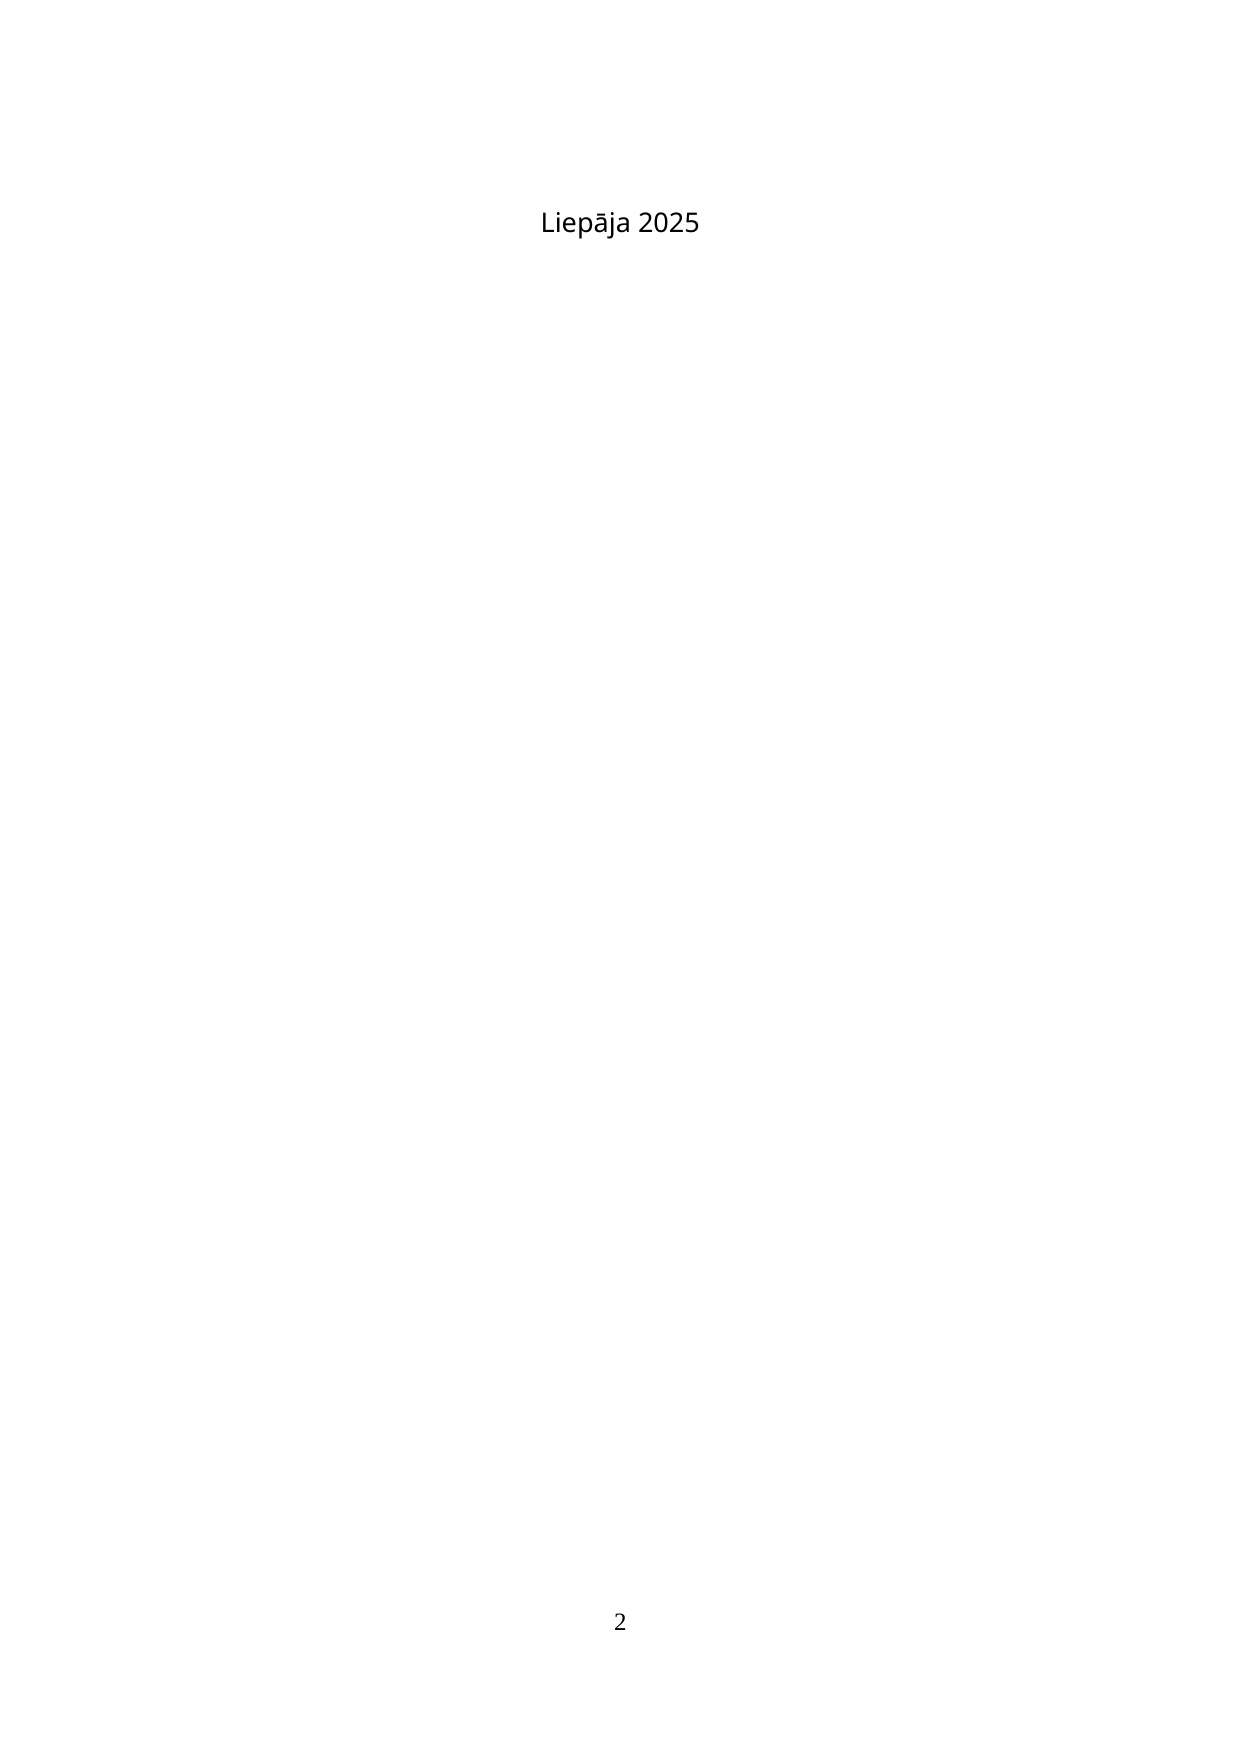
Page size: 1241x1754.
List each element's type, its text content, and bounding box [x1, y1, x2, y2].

text Liepāja 2025 [118, 203, 1122, 240]
